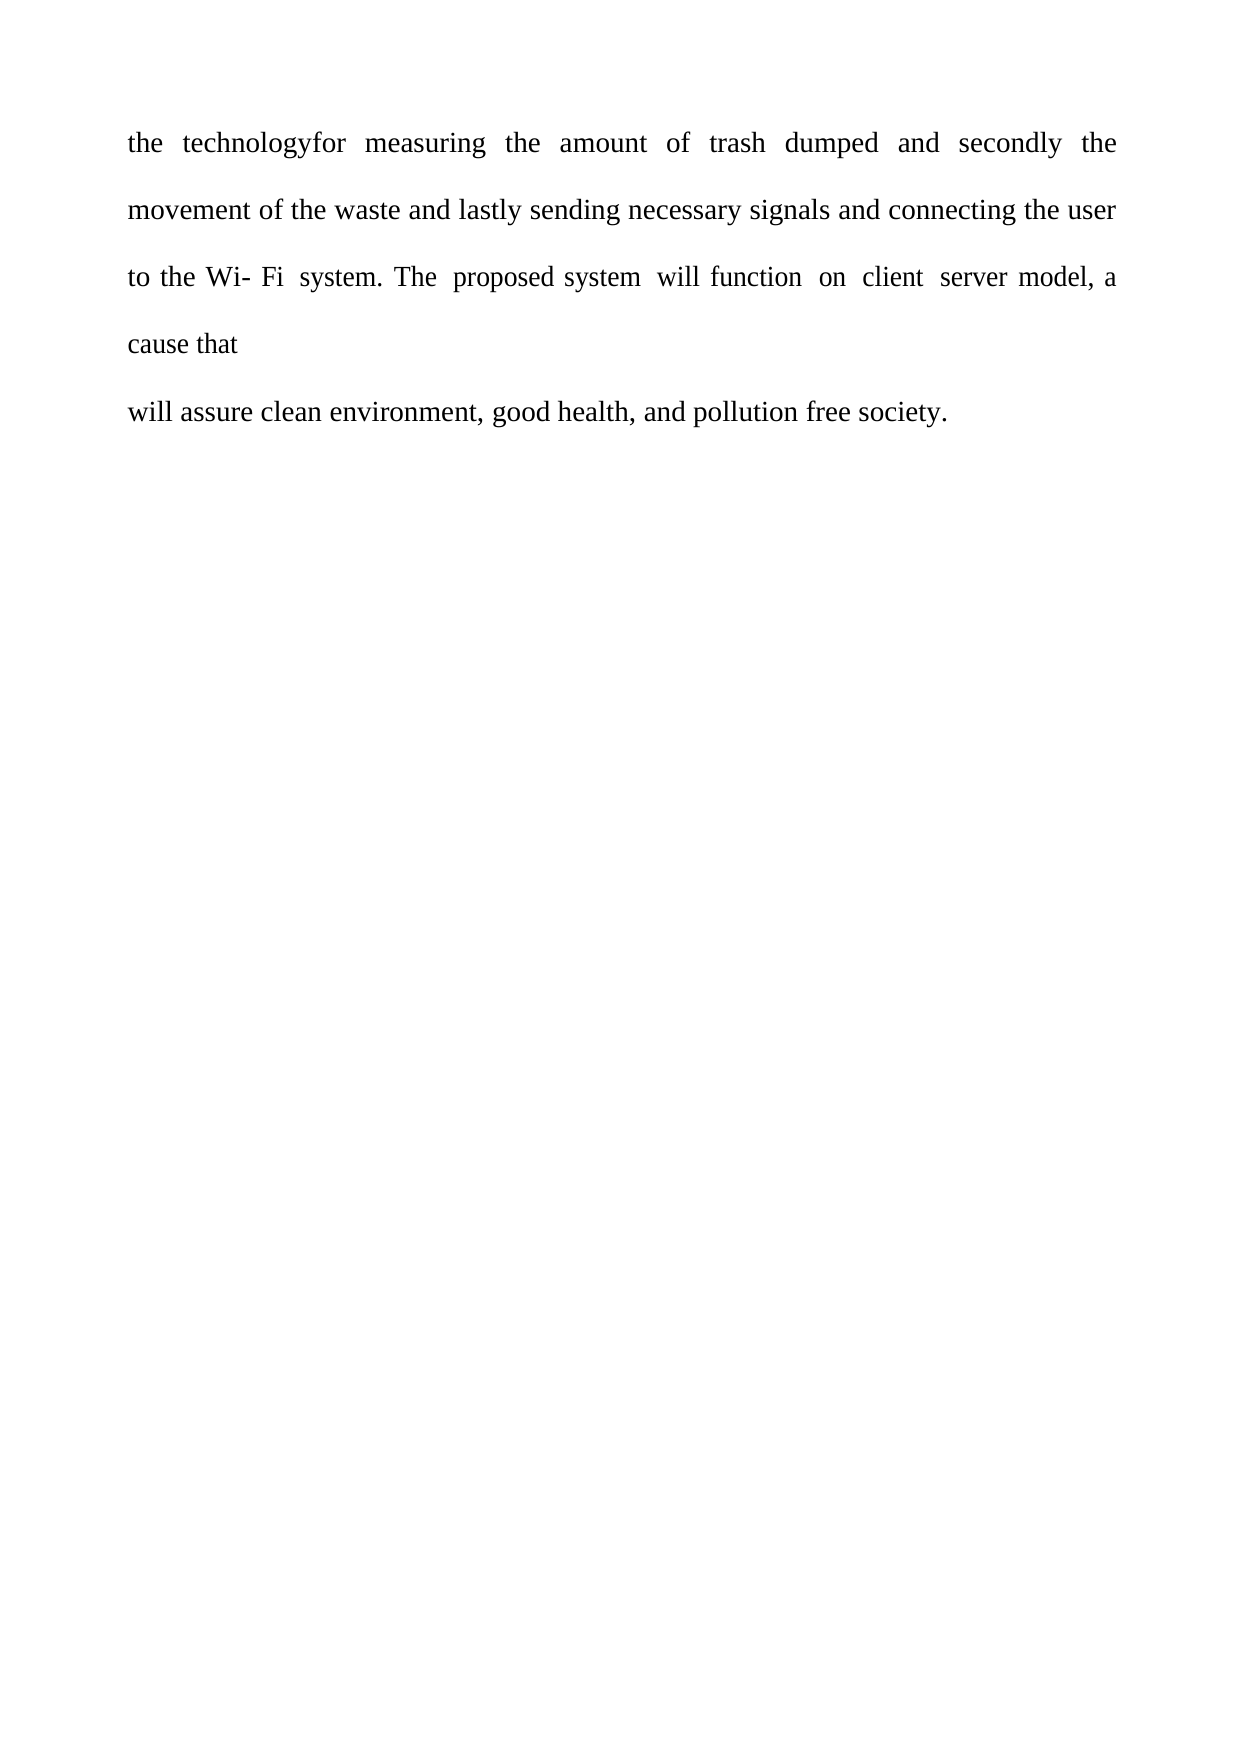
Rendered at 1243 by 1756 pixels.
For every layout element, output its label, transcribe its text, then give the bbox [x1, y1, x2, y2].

text the technologyfor measuring the amount of trash dumped and secondly the movement of the waste and lastly sending necessary signals and connecting the user to the Wi- Fi system. The proposed system will function on client server model, a cause that [127, 125, 1117, 360]
text will assure clean environment, good health, and pollution free society. [127, 394, 1174, 427]
